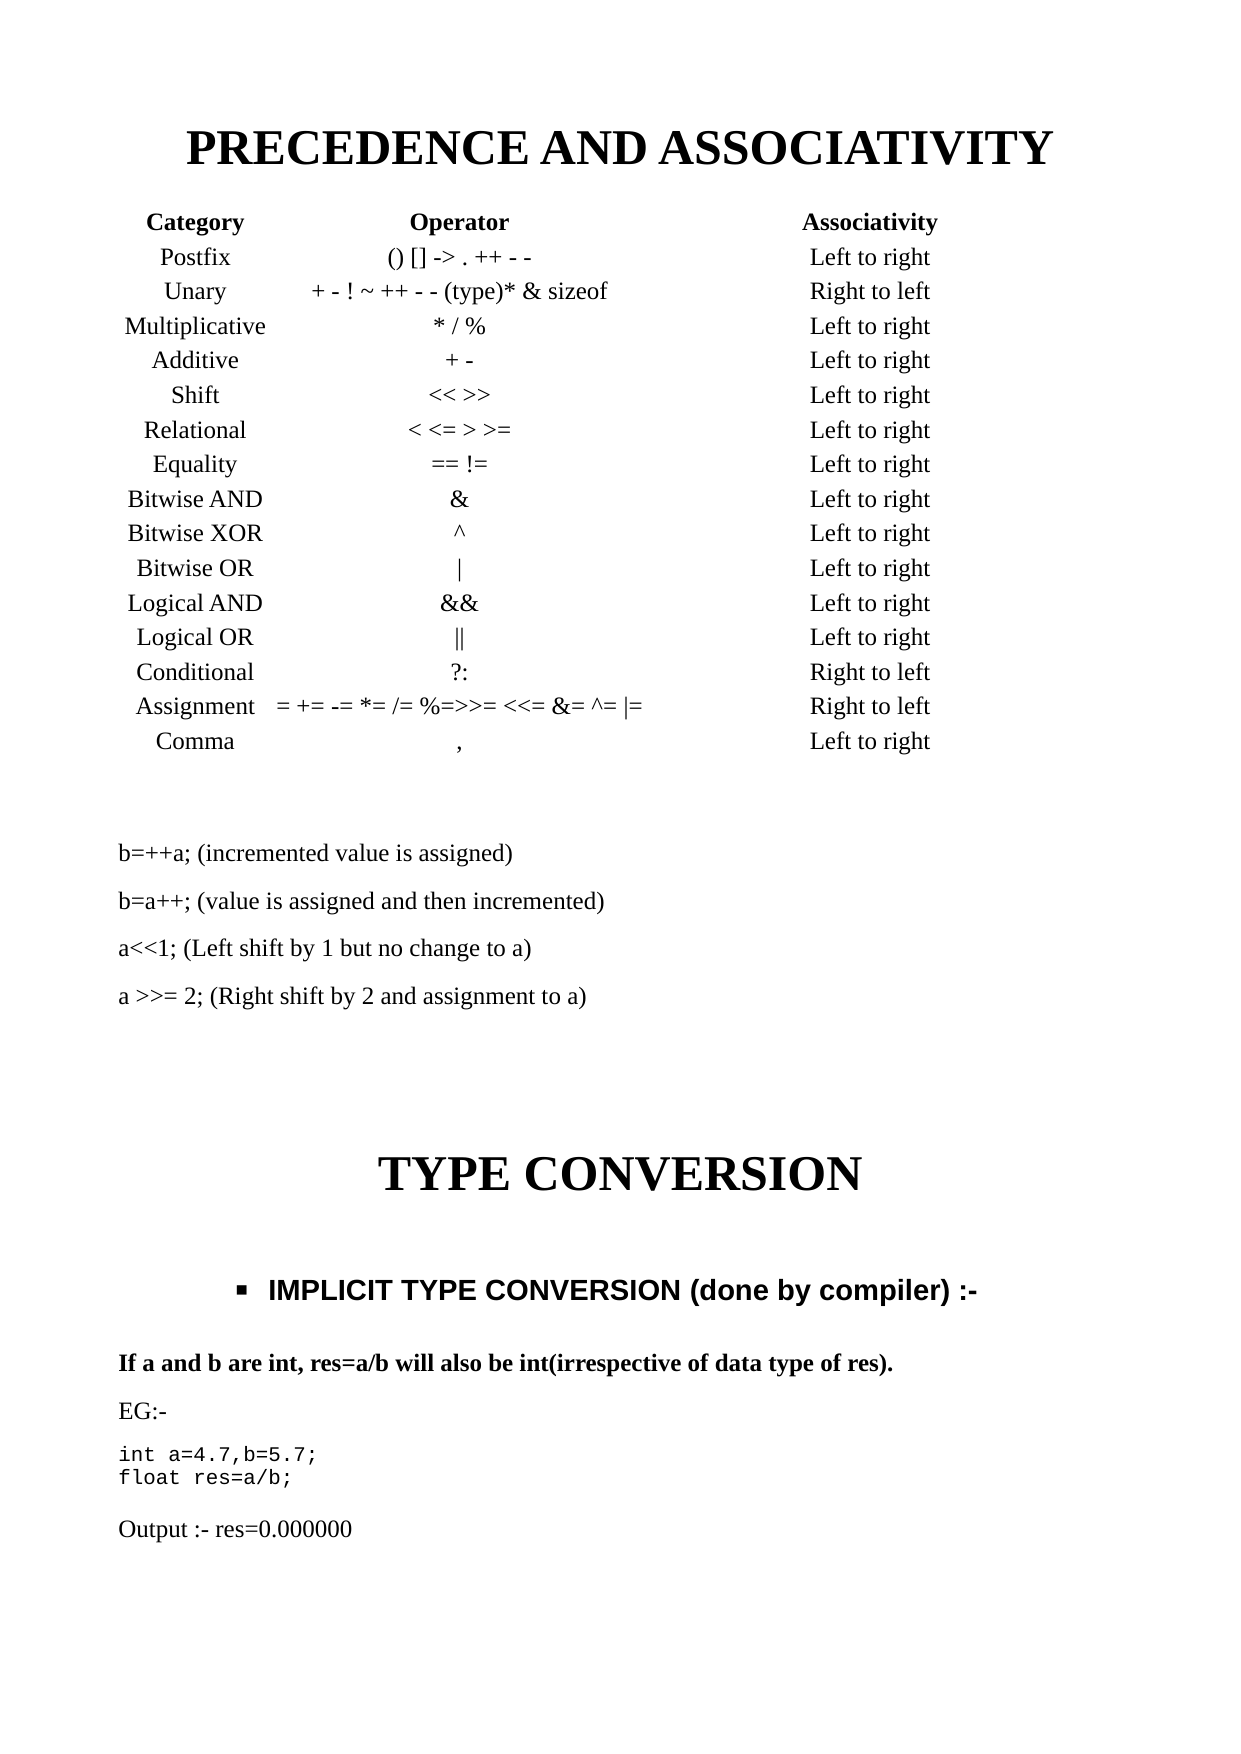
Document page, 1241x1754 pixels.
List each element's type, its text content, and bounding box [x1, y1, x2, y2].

table_cell < <= > >= [272, 412, 647, 446]
text TYPE CONVERSION [118, 1144, 1122, 1201]
table_cell Postfix [118, 239, 272, 273]
text Output :- res=0.000000 [118, 1514, 1122, 1543]
table_header Category [118, 204, 272, 239]
table_cell () [] -> . ++ - - [272, 239, 647, 273]
table_cell Left to right [647, 723, 1093, 758]
table_cell Left to right [647, 377, 1093, 412]
table_cell << >> [272, 377, 647, 412]
table_cell Left to right [647, 516, 1093, 550]
table_cell Additive [118, 343, 272, 377]
table_header Associativity [647, 204, 1093, 239]
table_cell Equality [118, 446, 272, 481]
table_cell Right to left [647, 689, 1093, 723]
table_cell & [272, 481, 647, 516]
table_cell Right to left [647, 654, 1093, 688]
table_cell Conditional [118, 654, 272, 688]
table_cell Comma [118, 723, 272, 758]
table_cell ?: [272, 654, 647, 688]
table_cell && [272, 585, 647, 619]
table_cell Left to right [647, 585, 1093, 619]
text float res=a/b; [118, 1467, 1122, 1491]
text EG:- [118, 1396, 1122, 1425]
table_cell Bitwise XOR [118, 516, 272, 550]
table_cell | [272, 550, 647, 585]
table_cell Left to right [647, 619, 1093, 654]
table_cell = += -= *= /= %=>>= <<= &= ^= |= [272, 689, 647, 723]
table_cell + - ! ~ ++ - - (type)* & sizeof [272, 274, 647, 308]
table_cell Left to right [647, 412, 1093, 446]
table_header Operator [272, 204, 647, 239]
text PRECEDENCE AND ASSOCIATIVITY [118, 118, 1122, 176]
subtitle IMPLICIT TYPE CONVERSION (done by compiler) :- [231, 1273, 1122, 1307]
table_cell == != [272, 446, 647, 481]
text If a and b are int, res=a/b will also be int(irrespective of data type of res). [118, 1348, 1122, 1377]
table_cell Left to right [647, 308, 1093, 343]
table_cell ^ [272, 516, 647, 550]
table_cell Shift [118, 377, 272, 412]
table_cell Logical AND [118, 585, 272, 619]
table_cell Left to right [647, 550, 1093, 585]
table_cell Multiplicative [118, 308, 272, 343]
table_cell || [272, 619, 647, 654]
table_cell Right to left [647, 274, 1093, 308]
text b=++a; (incremented value is assigned) [118, 838, 1122, 867]
text int a=4.7,b=5.7; [118, 1443, 1122, 1467]
table_cell , [272, 723, 647, 758]
table_cell Relational [118, 412, 272, 446]
table_cell Unary [118, 274, 272, 308]
table_cell Assignment [118, 689, 272, 723]
table_cell Left to right [647, 446, 1093, 481]
table_cell * / % [272, 308, 647, 343]
table_cell Bitwise OR [118, 550, 272, 585]
table_cell + - [272, 343, 647, 377]
table_cell Bitwise AND [118, 481, 272, 516]
text a<<1; (Left shift by 1 but no change to a) [118, 933, 1122, 962]
text b=a++; (value is assigned and then incremented) [118, 886, 1122, 915]
text a >>= 2; (Right shift by 2 and assignment to a) [118, 981, 1122, 1010]
table_cell Left to right [647, 239, 1093, 273]
table_cell Left to right [647, 343, 1093, 377]
table_cell Logical OR [118, 619, 272, 654]
table_cell Left to right [647, 481, 1093, 516]
